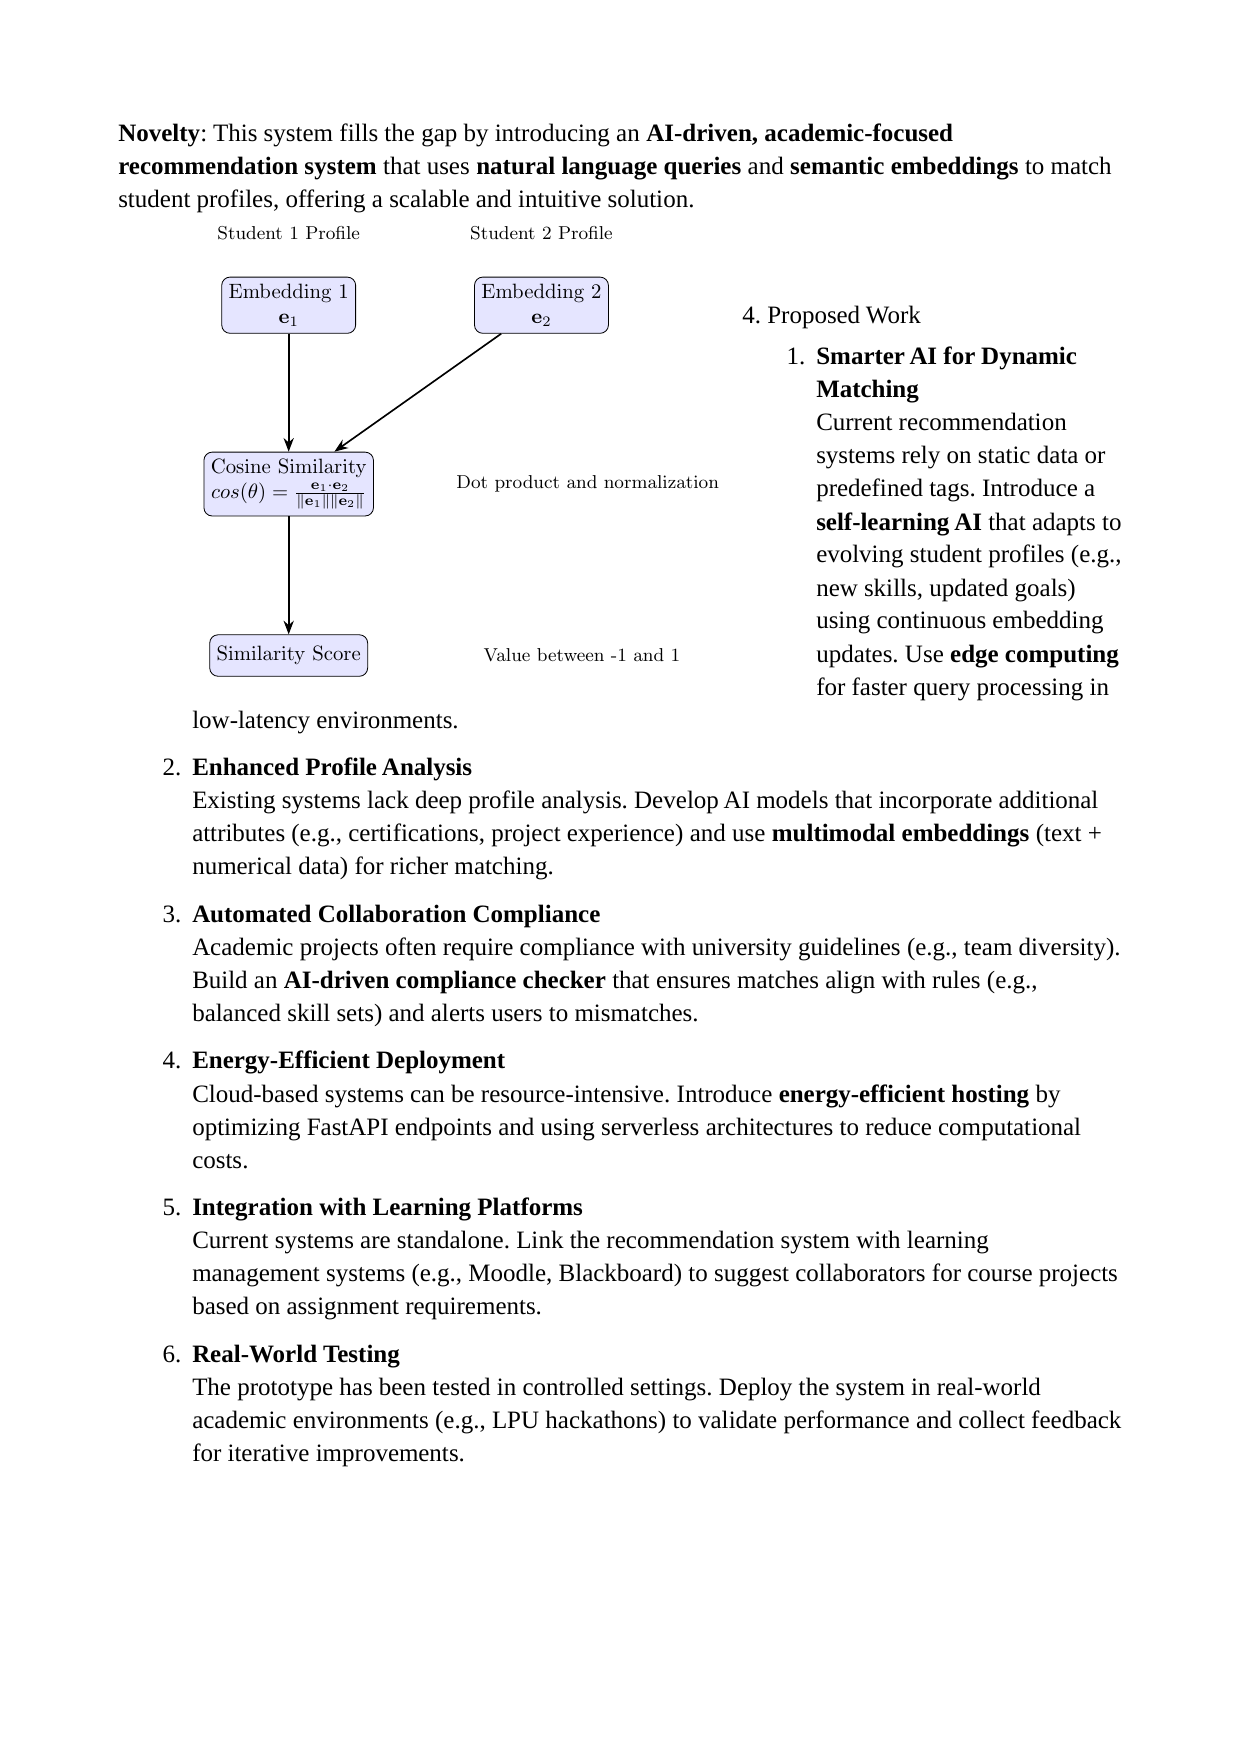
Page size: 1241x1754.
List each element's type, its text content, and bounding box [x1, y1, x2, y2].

list Automated Collaboration Compliance Academic projects often require compliance with university guidelines (e.g., team diversity). Build an AI-driven compliance checker that ensures matches align with rules (e.g., balanced skill sets) and alerts users to mismatches. [162, 899, 1122, 1027]
list Integration with Learning Platforms Current systems are standalone. Link the recommendation system with learning management systems (e.g., Moodle, Blackboard) to suggest collaborators for course projects based on assignment requirements. [162, 1192, 1122, 1320]
subtitle 4. Proposed Work [742, 300, 1122, 329]
subtitle [118, 300, 134, 329]
list Smarter AI for Dynamic Matching Current recommendation systems rely on static data or predefined tags. Introduce a self-learning AI that adapts to evolving student profiles (e.g., new skills, updated goals) using continuous embedding updates. Use edge computing for faster query processing in low-latency environments. [162, 341, 1122, 733]
list Real-World Testing The prototype has been tested in controlled settings. Deploy the system in real-world academic environments (e.g., LPU hackathons) to validate performance and collect feedback for iterative improvements. [162, 1339, 1122, 1467]
text Novelty: This system fills the gap by introducing an AI-driven, academic-focused recommendation system that uses natural language queries and semantic embeddings to match student profiles, offering a scalable and intuitive solution. [118, 118, 1122, 213]
list Enhanced Profile Analysis Existing systems lack deep profile analysis. Develop AI models that incorporate additional attributes (e.g., certifications, project experience) and use multimodal embeddings (text + numerical data) for richer matching. [162, 752, 1122, 880]
list Energy-Efficient Deployment Cloud-based systems can be resource-intensive. Introduce energy-efficient hosting by optimizing FastAPI endpoints and using serverless architectures to reduce computational costs. [162, 1046, 1122, 1173]
